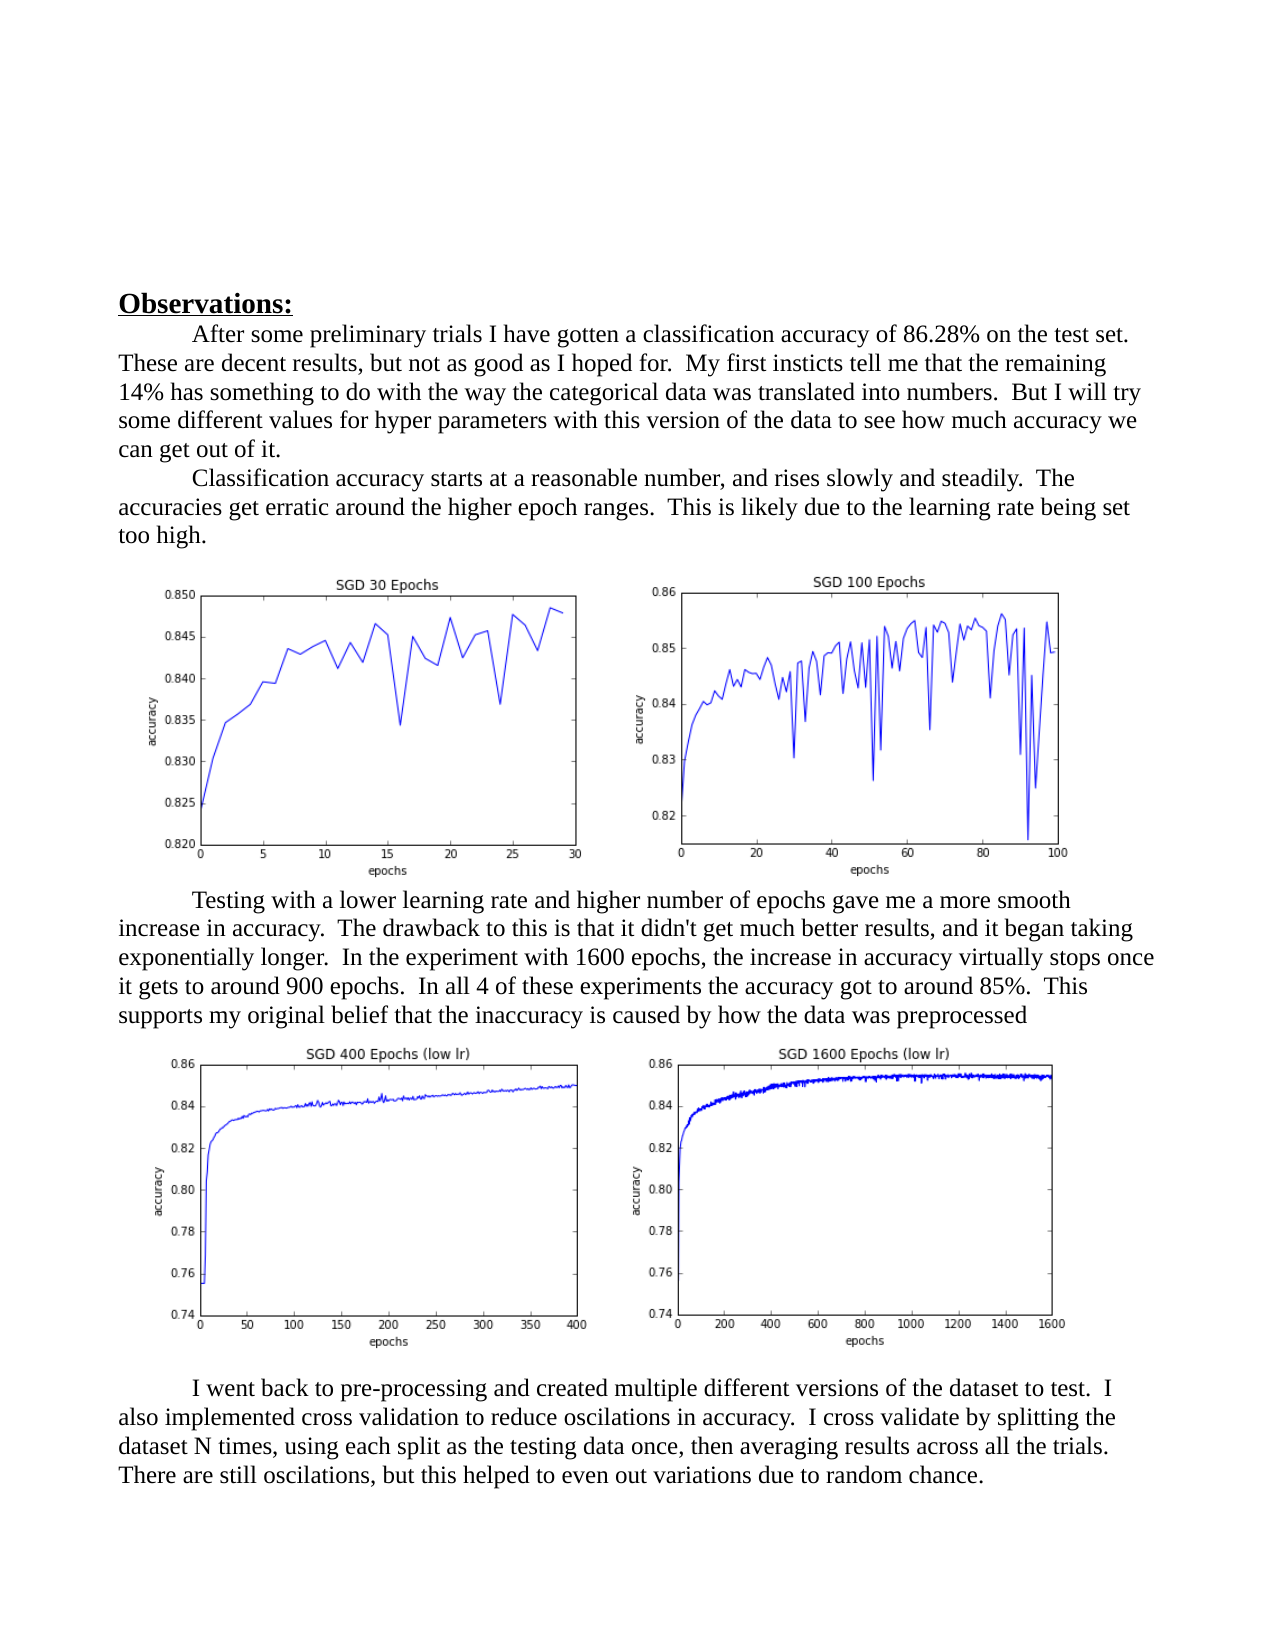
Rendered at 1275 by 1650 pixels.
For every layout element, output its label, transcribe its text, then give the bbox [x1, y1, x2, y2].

picture [145, 1041, 596, 1356]
picture [139, 571, 589, 885]
picture [623, 1041, 1074, 1355]
text Observations: [118, 286, 1157, 319]
picture [626, 568, 1077, 884]
text Classification accuracy starts at a reasonable number, and rises slowly and steadily. The accuracies get erratic around the higher epoch ranges. This is likely due to the learning rate being set too high. [118, 463, 1157, 549]
text I went back to pre-processing and created multiple different versions of the dataset to test. I also implemented cross validation to reduce oscilations in accuracy. I cross validate by splitting the dataset N times, using each split as the testing data once, then averaging results across all the trials. There are still oscilations, but this helped to even out variations due to random chance. [118, 1230, 1157, 1488]
text Testing with a lower learning rate and higher number of epochs gave me a more smooth increase in accuracy. The drawback to this is that it didn't get much better results, and it began taking exponentially longer. In the experiment with 1600 epochs, the increase in accuracy virtually stops once it gets to around 900 epochs. In all 4 of these experiments the accuracy got to around 85%. This supports my original belief that the inaccuracy is caused by how the data was preprocessed [118, 722, 1157, 1028]
text After some preliminary trials I have gotten a classification accuracy of 86.28% on the test set. These are decent results, but not as good as I hoped for. My first insticts tell me that the remaining 14% has something to do with the way the categorical data was translated into numbers. But I will try some different values for hyper parameters with this version of the data to see how much accuracy we can get out of it. [118, 319, 1157, 463]
